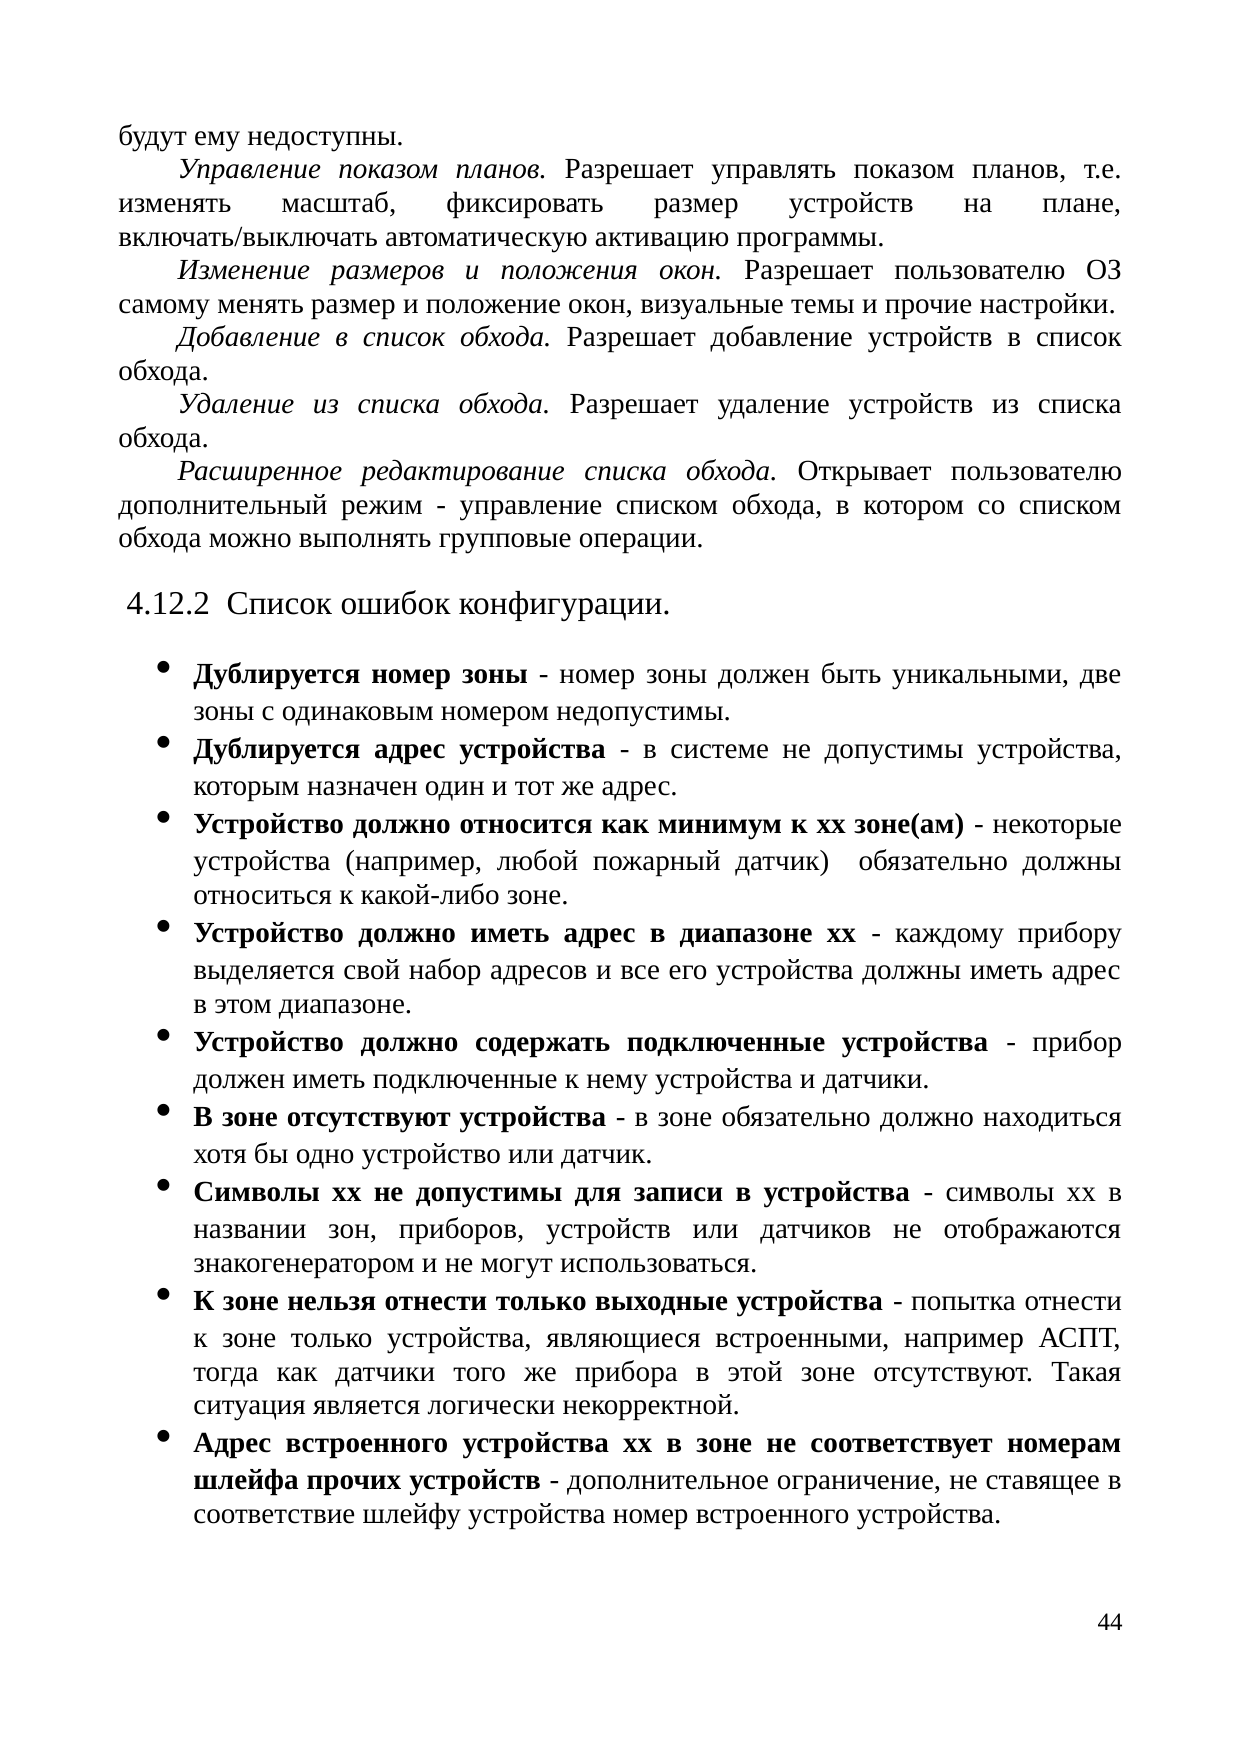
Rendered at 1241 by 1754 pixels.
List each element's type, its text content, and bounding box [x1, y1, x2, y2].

list Дублируется адрес устройства - в системе не допустимы устройства, которым назначен один и тот же адрес. [156, 727, 1122, 802]
list Устройство должно иметь адрес в диапазоне хх - каждому прибору выделяется свой набор адресов и все его устройства должны иметь адрес в этом диапазоне. [156, 911, 1122, 1019]
text Изменение размеров и положения окон. Разрешает пользователю ОЗ самому менять размер и положение окон, визуальные темы и прочие настройки. [118, 252, 1122, 319]
text Удаление из списка обхода. Разрешает удаление устройств из списка обхода. [118, 386, 1122, 453]
list Устройство должно содержать подключенные устройства - прибор должен иметь подключенные к нему устройства и датчики. [156, 1019, 1122, 1094]
subtitle Список ошибок конфигурации. [118, 584, 1122, 622]
text будут ему недоступны. [118, 118, 1122, 152]
list В зоне отсутствуют устройства - в зоне обязательно должно находиться хотя бы одно устройство или датчик. [156, 1094, 1122, 1170]
text Управление показом планов. Разрешает управлять показом планов, т.е. изменять масштаб, фиксировать размер устройств на плане, включать/выключать автоматическую активацию программы. [118, 152, 1122, 252]
list Устройство должно относится как минимум к хх зоне(ам) - некоторые устройства (например, любой пожарный датчик) обязательно должны относиться к какой-либо зоне. [156, 802, 1122, 911]
text Расширенное редактирование списка обхода. Открывает пользователю дополнительный режим - управление списком обхода, в котором со списком обхода можно выполнять групповые операции. [118, 453, 1122, 554]
list Символы хх не допустимы для записи в устройства - символы хх в названии зон, приборов, устройств или датчиков не отображаются знакогенератором и не могут использоваться. [156, 1170, 1122, 1278]
text Добавление в список обхода. Разрешает добавление устройств в список обхода. [118, 319, 1122, 386]
list К зоне нельзя отнести только выходные устройства - попытка отнести к зоне только устройства, являющиеся встроенными, например АСПТ, тогда как датчики того же прибора в этой зоне отсутствуют. Такая ситуация является логически некорректной. [156, 1278, 1122, 1421]
list Дублируется номер зоны - номер зоны должен быть уникальными, две зоны с одинаковым номером недопустимы. [156, 651, 1122, 727]
list Адрес встроенного устройства xx в зоне не соответствует номерам шлейфа прочих устройств - дополнительное ограничение, не ставящее в соответствие шлейфу устройства номер встроенного устройства. [156, 1421, 1122, 1529]
